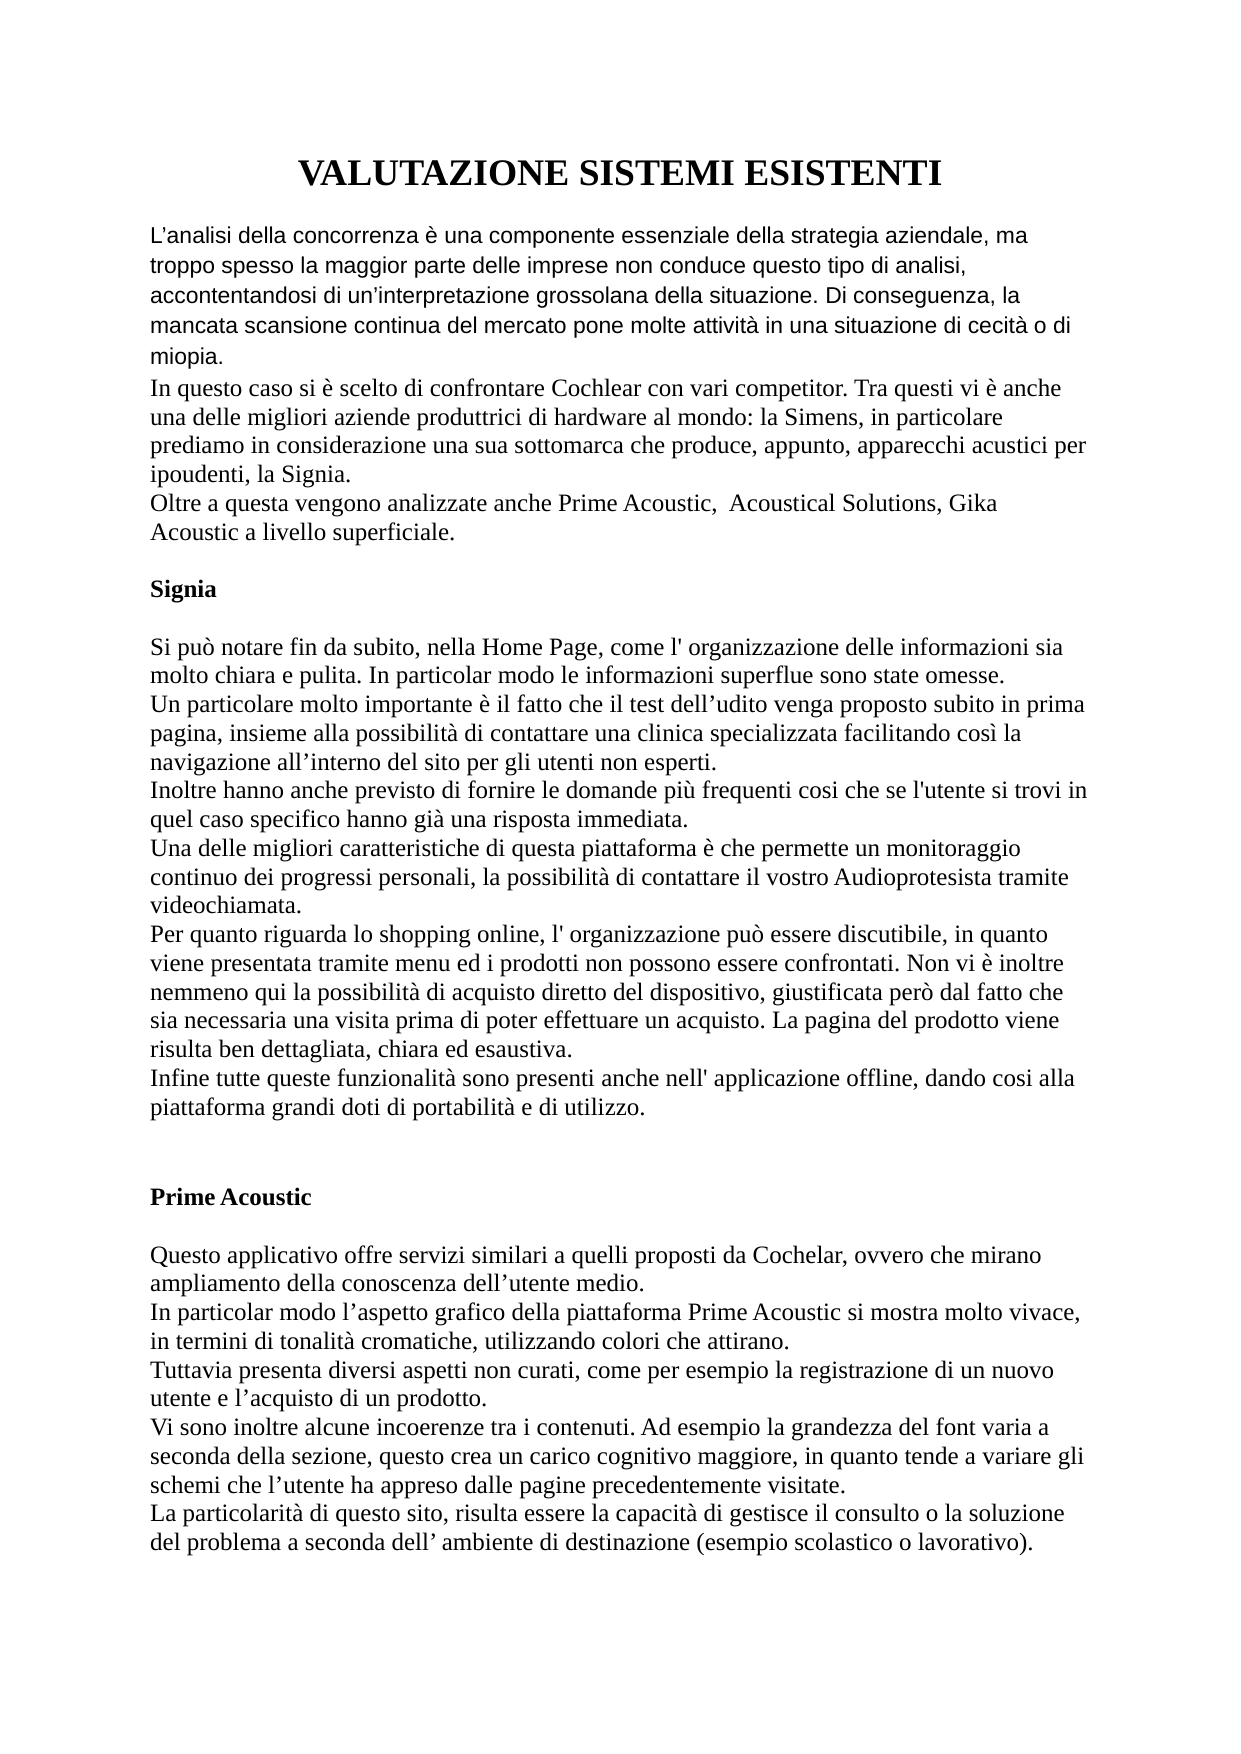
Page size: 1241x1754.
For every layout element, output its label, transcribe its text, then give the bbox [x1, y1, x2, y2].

text Infine tutte queste funzionalità sono presenti anche nell' applicazione offline, dando cosi alla piattaforma grandi doti di portabilità e di utilizzo. [150, 1063, 1090, 1120]
text Un particolare molto importante è il fatto che il test dell’udito venga proposto subito in prima pagina, insieme alla possibilità di contattare una clinica specializzata facilitando così la navigazione all’interno del sito per gli utenti non esperti. [150, 689, 1090, 775]
text Per quanto riguarda lo shopping online, l' organizzazione può essere discutibile, in quanto viene presentata tramite menu ed i prodotti non possono essere confrontati. Non vi è inoltre nemmeno qui la possibilità di acquisto diretto del dispositivo, giustificata però dal fatto che sia necessaria una visita prima di poter effettuare un acquisto. La pagina del prodotto viene risulta ben dettagliata, chiara ed esaustiva. [150, 919, 1090, 1063]
text La particolarità di questo sito, risulta essere la capacità di gestisce il consulto o la soluzione del problema a seconda dell’ ambiente di destinazione (esempio scolastico o lavorativo). [150, 1498, 1090, 1556]
text Questo applicativo offre servizi similari a quelli proposti da Cochelar, ovvero che mirano ampliamento della conoscenza dell’utente medio. [150, 1240, 1090, 1297]
text Vi sono inoltre alcune incoerenze tra i contenuti. Ad esempio la grandezza del font varia a seconda della sezione, questo crea un carico cognitivo maggiore, in quanto tende a variare gli schemi che l’utente ha appreso dalle pagine precedentemente visitate. [150, 1412, 1090, 1498]
text VALUTAZIONE SISTEMI ESISTENTI [150, 150, 1090, 193]
text Una delle migliori caratteristiche di questa piattaforma è che permette un monitoraggio continuo dei progressi personali, la possibilità di contattare il vostro Audioprotesista tramite videochiamata. [150, 833, 1090, 919]
text Oltre a questa vengono analizzate anche Prime Acoustic, Acoustical Solutions, Gika Acoustic a livello superficiale. [150, 488, 1090, 545]
text Prime Acoustic [150, 1182, 1090, 1211]
text Tuttavia presenta diversi aspetti non curati, come per esempio la registrazione di un nuovo utente e l’acquisto di un prodotto. [150, 1355, 1090, 1412]
text Inoltre hanno anche previsto di fornire le domande più frequenti cosi che se l'utente si trovi in quel caso specifico hanno già una risposta immediata. [150, 775, 1090, 833]
text L’analisi della concorrenza è una componente essenziale della strategia aziendale, ma troppo spesso la maggior parte delle imprese non conduce questo tipo di analisi, accontentandosi di un’interpretazione grossolana della situazione. Di conseguenza, la mancata scansione continua del mercato pone molte attività in una situazione di cecità o di miopia. [150, 222, 1090, 369]
text Si può notare fin da subito, nella Home Page, come l' organizzazione delle informazioni sia molto chiara e pulita. In particolar modo le informazioni superflue sono state omesse. [150, 632, 1090, 689]
text In questo caso si è scelto di confrontare Cochlear con vari competitor. Tra questi vi è anche una delle migliori aziende produttrici di hardware al mondo: la Simens, in particolare prediamo in considerazione una sua sottomarca che produce, appunto, apparecchi acustici per ipoudenti, la Signia. [150, 373, 1090, 488]
text In particolar modo l’aspetto grafico della piattaforma Prime Acoustic si mostra molto vivace, in termini di tonalità cromatiche, utilizzando colori che attirano. [150, 1297, 1090, 1355]
text Signia [150, 574, 1090, 603]
